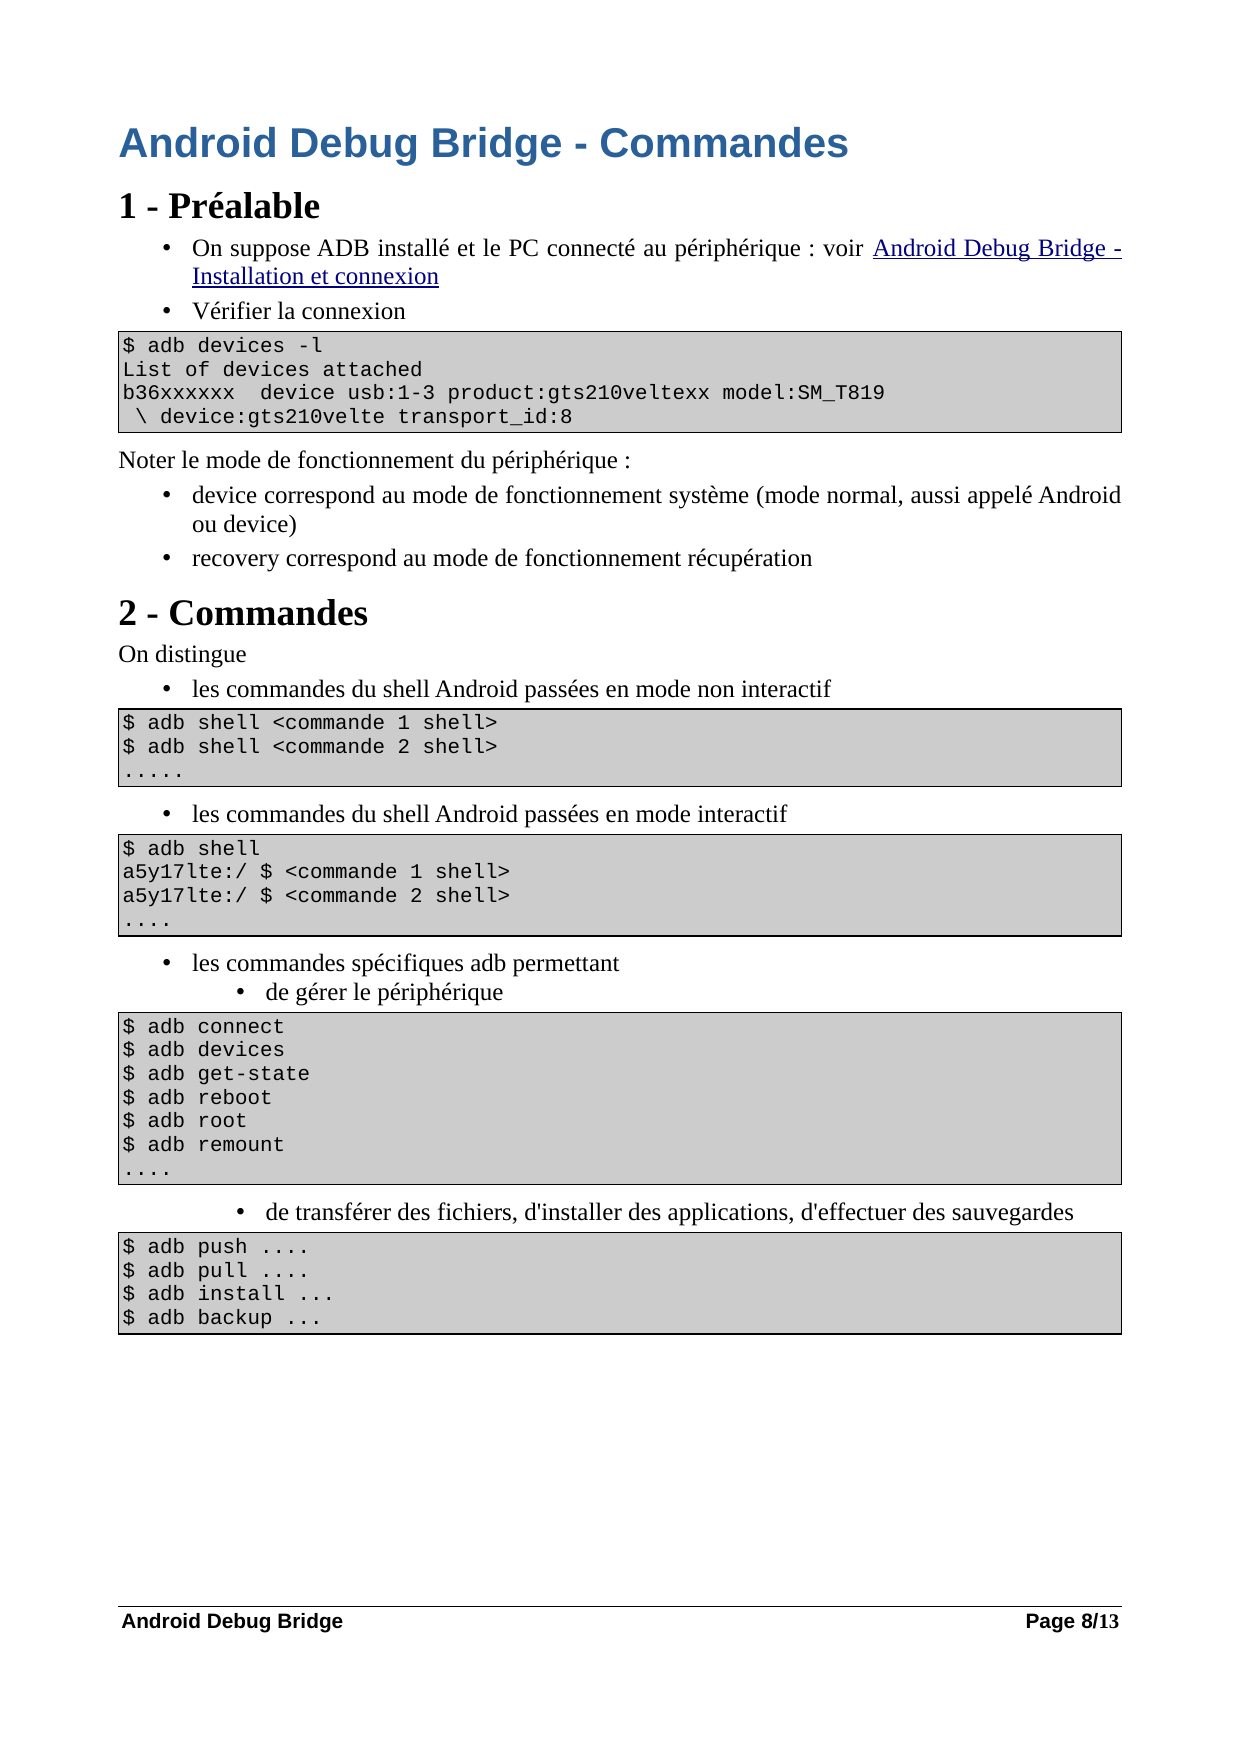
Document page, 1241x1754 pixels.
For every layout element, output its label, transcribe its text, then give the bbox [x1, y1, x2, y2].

text $ adb shell <commande 1 shell> [119, 710, 1121, 732]
text $ adb get-state [119, 1059, 1121, 1083]
text $ adb reboot [119, 1083, 1121, 1106]
subtitle Android Debug Bridge - Commandes [118, 118, 1122, 166]
text $ adb connect [119, 1013, 1121, 1035]
text Noter le mode de fonctionnement du périphérique : [118, 445, 1122, 474]
list recovery correspond au mode de fonctionnement récupération [162, 543, 1122, 572]
text ..... [119, 756, 1121, 786]
text $ adb root [119, 1106, 1121, 1130]
text $ adb install ... [119, 1279, 1121, 1303]
list device correspond au mode de fonctionnement système (mode normal, aussi appelé Android ou device) [162, 480, 1122, 537]
text $ adb devices -l [119, 332, 1121, 354]
text a5y17lte:/ $ <commande 1 shell> [119, 857, 1121, 881]
text List of devices attached [119, 354, 1121, 378]
text $ adb shell <commande 2 shell> [119, 732, 1121, 756]
list Vérifier la connexion [162, 296, 1122, 325]
text $ adb remount [119, 1130, 1121, 1154]
text $ adb devices [119, 1035, 1121, 1059]
list les commandes du shell Android passées en mode non interactif [162, 674, 1122, 702]
text $ adb pull .... [119, 1256, 1121, 1279]
list de gérer le périphérique [236, 977, 1122, 1006]
text $ adb push .... [119, 1233, 1121, 1256]
text b36xxxxxx device usb:1-3 product:gts210veltexx model:SM_T819 [119, 378, 1121, 402]
list On suppose ADB installé et le PC connecté au périphérique : voir Android Debug Bridge - Installation et connexion [162, 233, 1122, 290]
text $ adb shell [119, 835, 1121, 857]
list les commandes du shell Android passées en mode interactif [162, 799, 1122, 828]
text On distingue [118, 639, 1122, 668]
list les commandes spécifiques adb permettant [162, 948, 1122, 977]
text \ device:gts210velte transport_id:8 [119, 402, 1121, 432]
text .... [119, 1154, 1121, 1184]
subtitle 2 - Commandes [118, 590, 1122, 633]
text a5y17lte:/ $ <commande 2 shell> [119, 881, 1121, 905]
text $ adb backup ... [119, 1303, 1121, 1333]
list de transférer des fichiers, d'installer des applications, d'effectuer des sauvegardes [236, 1197, 1122, 1226]
text .... [119, 905, 1121, 935]
subtitle 1 - Préalable [118, 184, 1122, 227]
